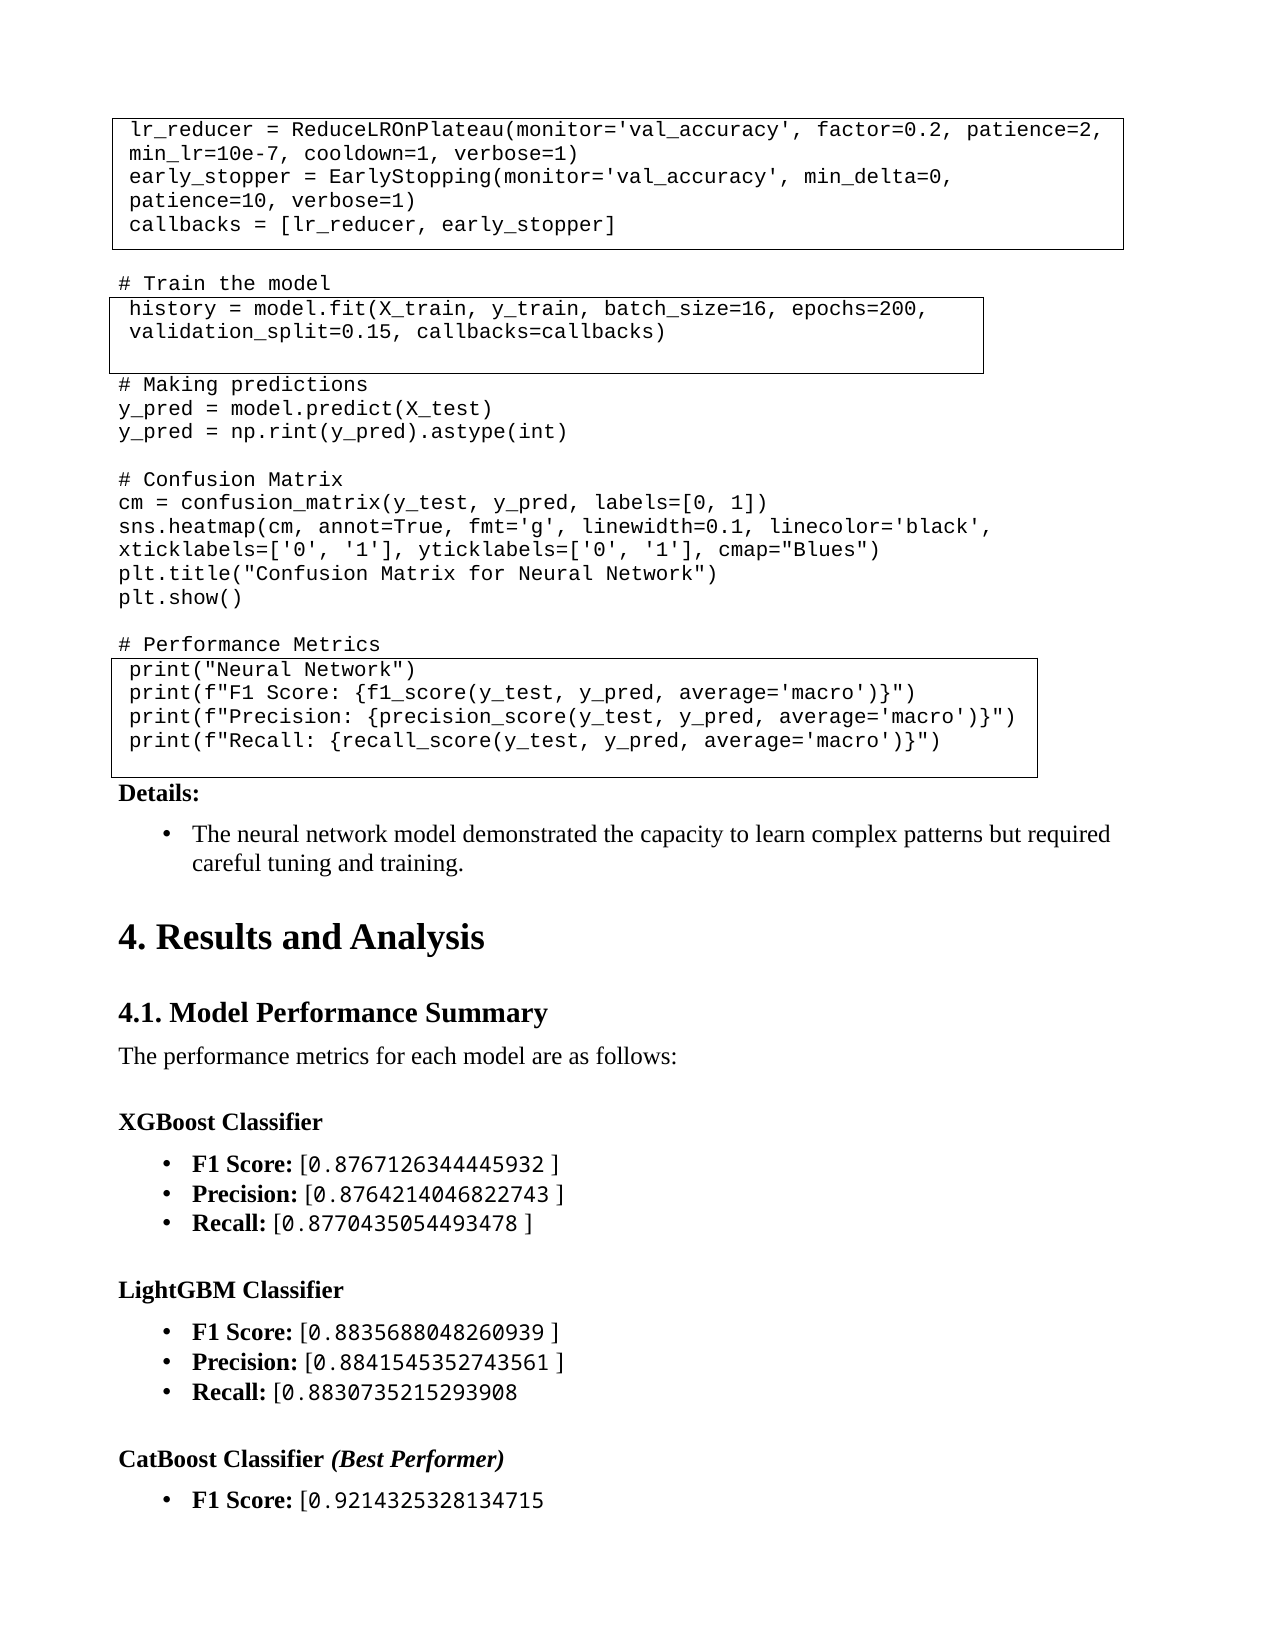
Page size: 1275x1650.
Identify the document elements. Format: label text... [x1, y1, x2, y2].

list F1 Score: [0.9214325328134715 [162, 1485, 1157, 1515]
text plt.title("Confusion Matrix for Neural Network") [118, 563, 1157, 587]
text y_pred = model.predict(X_test) [118, 398, 1157, 421]
subtitle XGBoost Classifier [118, 1107, 1157, 1136]
text The performance metrics for each model are as follows: [118, 1041, 1157, 1070]
text plt.show() [118, 587, 1157, 610]
list The neural network model demonstrated the capacity to learn complex patterns but required careful tuning and training. [162, 819, 1157, 877]
list F1 Score: [0.8767126344445932 ] [162, 1149, 1157, 1178]
list Recall: [0.8830735215293908 [162, 1376, 1157, 1406]
table_header print("Neural Network") print(f"F1 Score: {f1_score(y_test, y_pred, average='macro')}") print(f"Precision: {precision_score(y_test, y_pred, average='macro')}") print(f"Recall: {recall_score(y_test, y_pred, average='macro')}")­ [112, 659, 1037, 777]
subtitle 4.1. Model Performance Summary [118, 995, 1157, 1029]
text cm = confusion_matrix(y_test, y_pred, labels=[0, 1]) [118, 492, 1157, 516]
subtitle CatBoost Classifier (Best Performer) [118, 1444, 1157, 1472]
text y_pred = np.rint(y_pred).astype(int) [118, 421, 1157, 445]
text # Making predictions [118, 374, 1157, 398]
list Recall: [0.8770435054493478 ] [162, 1208, 1157, 1238]
subtitle 4. Results and Analysis [118, 914, 1157, 958]
text Details: [118, 778, 1157, 807]
text # Confusion Matrix [118, 468, 1157, 492]
text # Train the model [118, 273, 1157, 297]
subtitle LightGBM Classifier [118, 1276, 1157, 1304]
text # Performance Metrics [118, 634, 1157, 658]
list Precision: [0.8764214046822743 ] [162, 1178, 1157, 1208]
table_header lr_reducer = ReduceLROnPlateau(monitor='val_accuracy', factor=0.2, patience=2, min_lr=10e-7, cooldown=1, verbose=1) early_stopper = EarlyStopping(monitor='val_accuracy', min_delta=0, patience=10, verbose=1) callbacks = [lr_reducer, early_stopper] [113, 119, 1123, 248]
list Precision: [0.8841545352743561 ] [162, 1347, 1157, 1376]
table_header history = model.fit(X_train, y_train, batch_size=16, epochs=200, validation_split=0.15, callbacks=callbacks) [110, 298, 983, 373]
text sns.heatmap(cm, annot=True, fmt='g', linewidth=0.1, linecolor='black', xticklabels=['0', '1'], yticklabels=['0', '1'], cmap="Blues") [118, 516, 1157, 563]
list F1 Score: [0.8835688048260939 ] [162, 1317, 1157, 1347]
